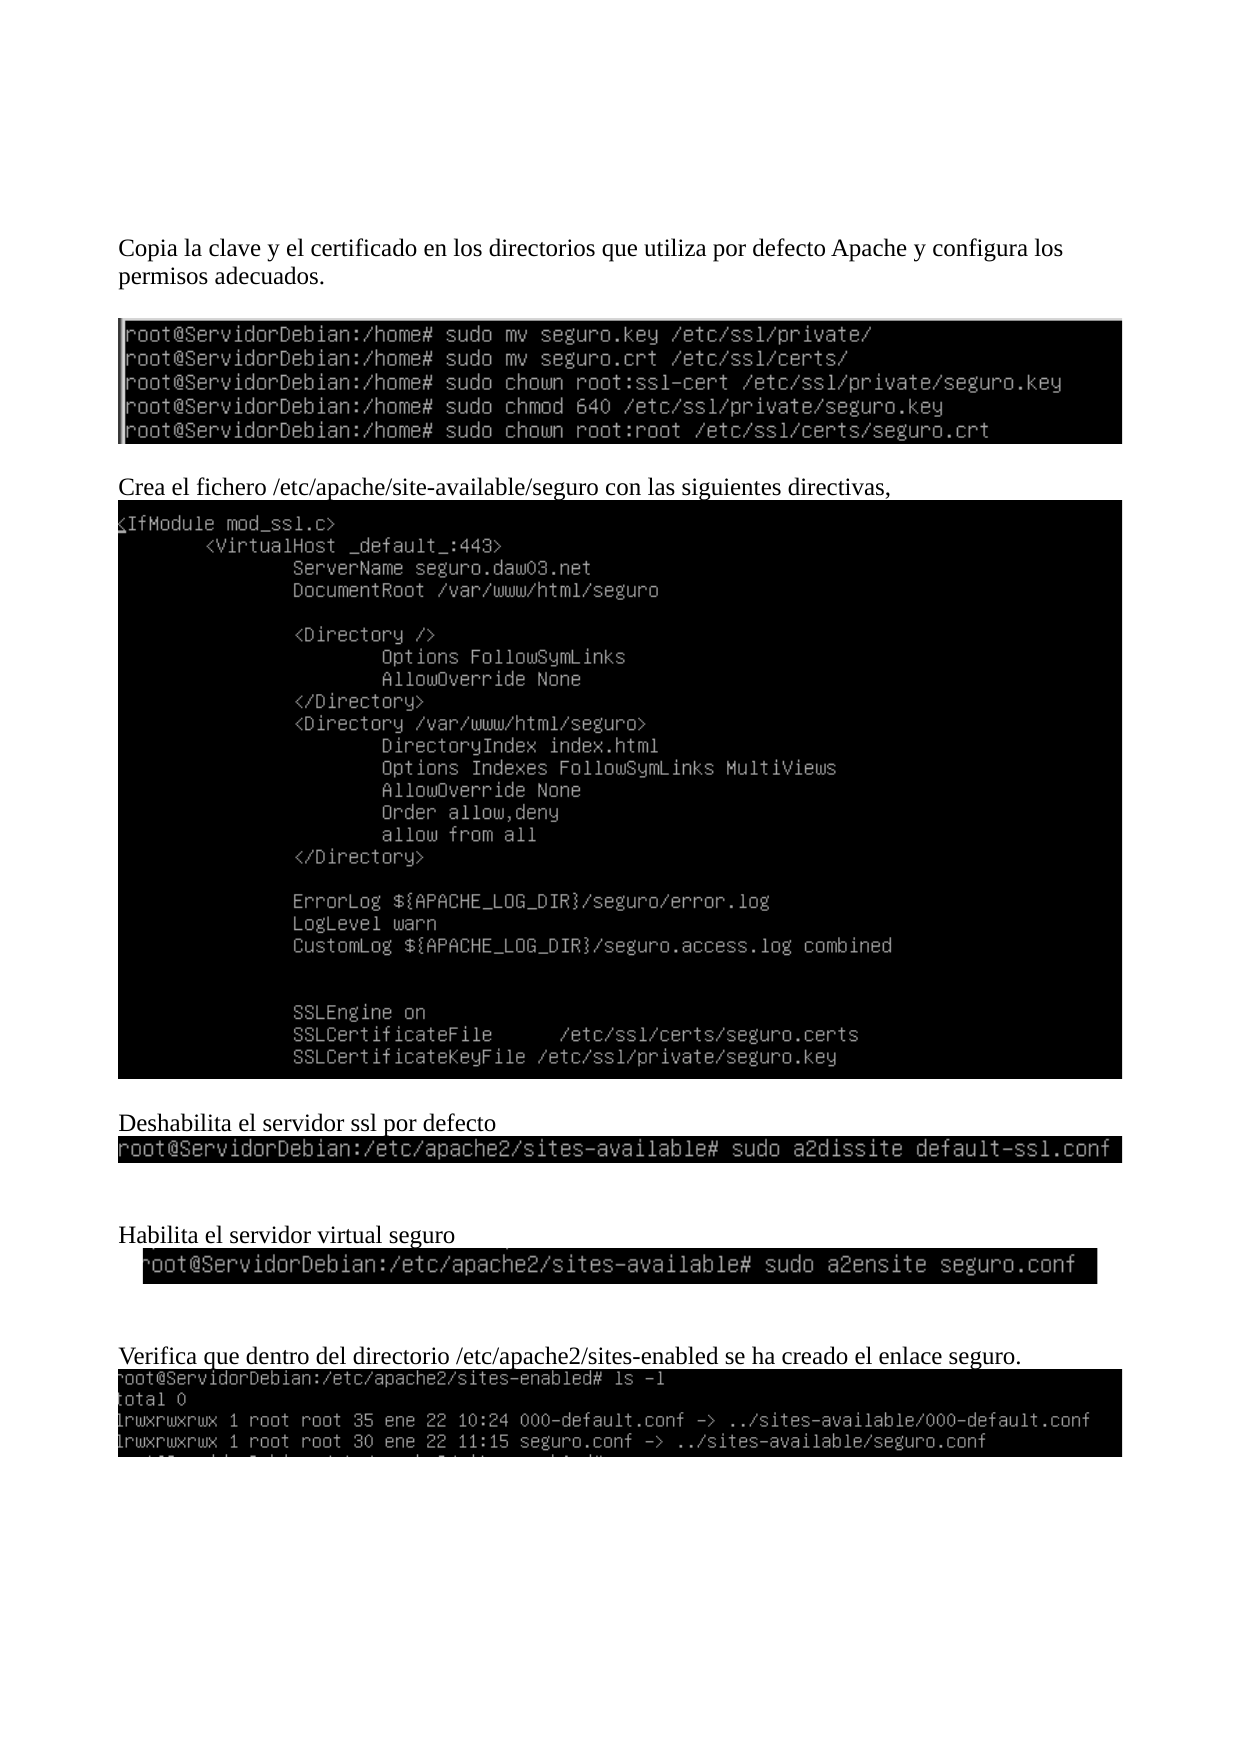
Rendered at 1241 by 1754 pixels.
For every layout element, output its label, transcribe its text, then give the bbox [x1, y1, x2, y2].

text Deshabilita el servidor ssl por defecto [118, 1108, 1122, 1136]
picture [118, 318, 1123, 444]
picture [142, 1248, 1098, 1284]
text Crea el fichero /etc/apache/site-available/seguro con las siguientes directivas, [118, 472, 1122, 500]
text Verifica que dentro del directorio /etc/apache2/sites-enabled se ha creado el enlace seguro. [118, 1341, 1122, 1369]
picture [118, 500, 1123, 1079]
picture [118, 1369, 1123, 1457]
text Copia la clave y el certificado en los directorios que utiliza por defecto Apache y configura los permisos adecuados. [118, 233, 1122, 290]
picture [118, 1136, 1123, 1163]
text Habilita el servidor virtual seguro [118, 1220, 1122, 1249]
